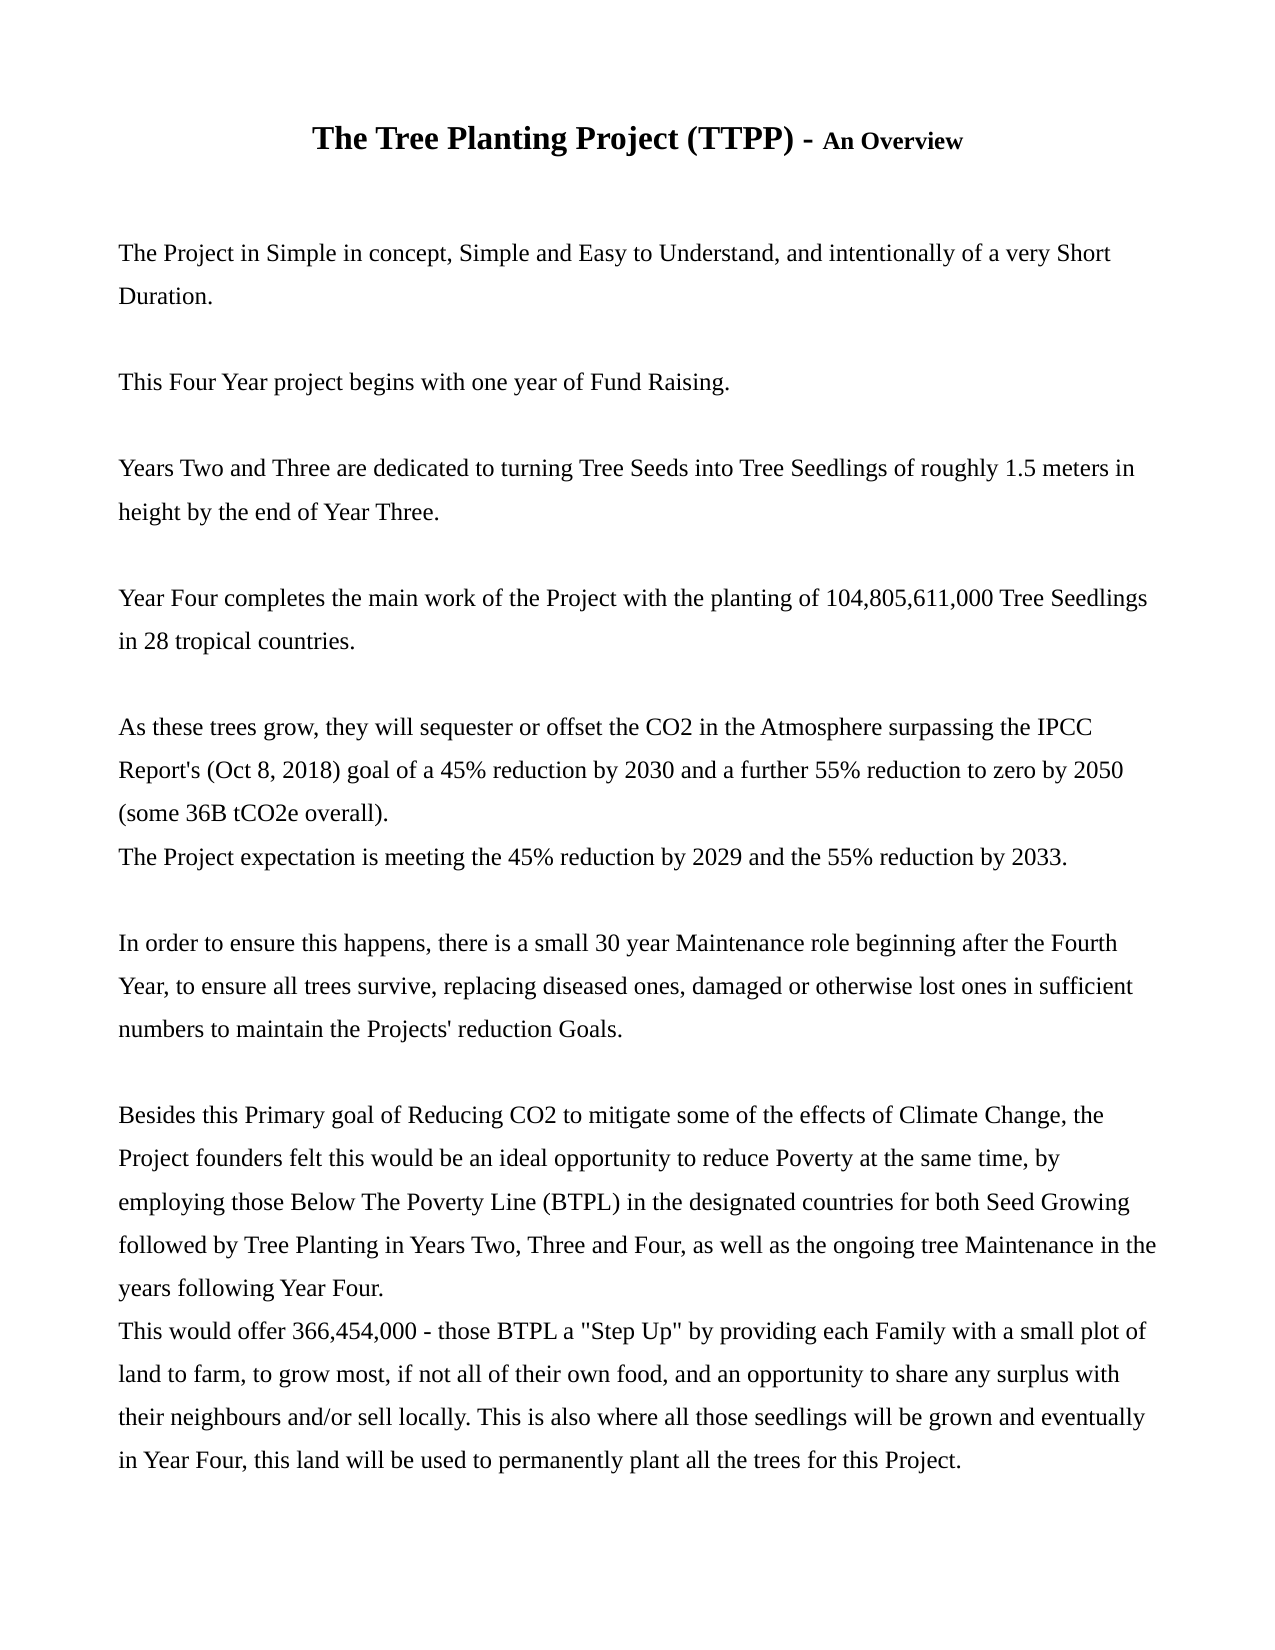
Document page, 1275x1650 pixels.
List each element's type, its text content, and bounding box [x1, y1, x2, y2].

text As these trees grow, they will sequester or offset the CO2 in the Atmosphere surpassing the IPCC Report's (Oct 8, 2018) goal of a 45% reduction by 2030 and a further 55% reduction to zero by 2050 (some 36B tCO2e overall). [118, 712, 1157, 827]
text Besides this Primary goal of Reducing CO2 to mitigate some of the effects of Climate Change, the Project founders felt this would be an ideal opportunity to reduce Poverty at the same time, by employing those Below The Poverty Line (BTPL) in the designated countries for both Seed Growing followed by Tree Planting in Years Two, Three and Four, as well as the ongoing tree Maintenance in the years following Year Four. [118, 1100, 1157, 1302]
text Years Two and Three are dedicated to turning Tree Seeds into Tree Seedlings of roughly 1.5 meters in height by the end of Year Three. [118, 453, 1157, 525]
text This Four Year project begins with one year of Fund Raising. [118, 367, 1157, 396]
text The Project expectation is meeting the 45% reduction by 2029 and the 55% reduction by 2033. [118, 842, 1157, 870]
text Year Four completes the main work of the Project with the planting of 104,805,611,000 Tree Seedlings in 28 tropical countries. [118, 583, 1157, 655]
text The Tree Planting Project (TTPP) - An Overview [118, 118, 1157, 156]
text In order to ensure this happens, there is a small 30 year Maintenance role beginning after the Fourth Year, to ensure all trees survive, replacing diseased ones, damaged or otherwise lost ones in sufficient numbers to maintain the Projects' reduction Goals. [118, 928, 1157, 1043]
text The Project in Simple in concept, Simple and Easy to Understand, and intentionally of a very Short Duration. [118, 238, 1157, 310]
text This would offer 366,454,000 - those BTPL a "Step Up" by providing each Family with a small plot of land to farm, to grow most, if not all of their own food, and an opportunity to share any surplus with their neighbours and/or sell locally. This is also where all those seedlings will be grown and eventually in Year Four, this land will be used to permanently plant all the trees for this Project. [118, 1316, 1157, 1474]
